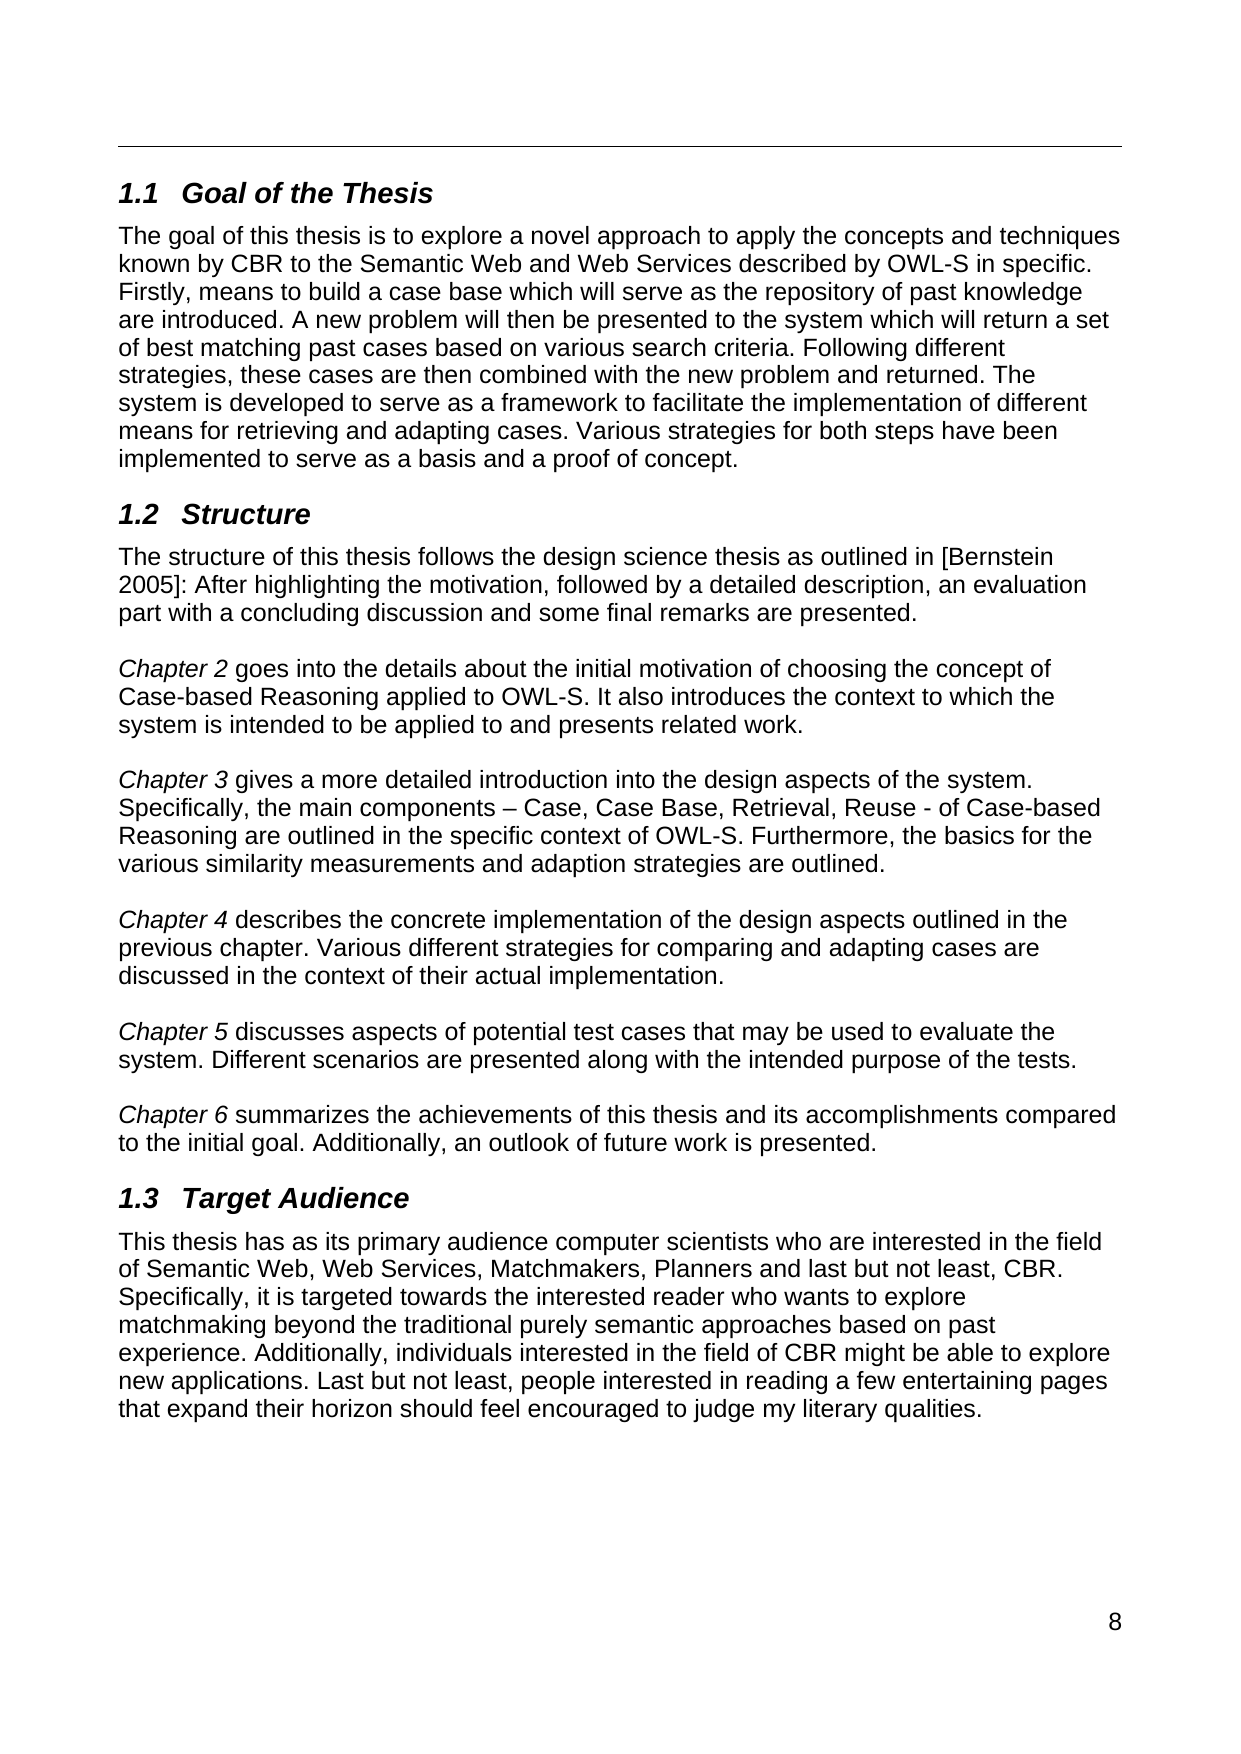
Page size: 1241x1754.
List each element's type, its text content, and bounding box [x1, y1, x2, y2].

subtitle Structure [118, 498, 1122, 531]
text Chapter 2 goes into the details about the initial motivation of choosing the concept of Case-based Reasoning applied to OWL-S. It also introduces the context to which the system is intended to be applied to and presents related work. [118, 655, 1122, 738]
text Chapter 6 summarizes the achievements of this thesis and its accomplishments compared to the initial goal. Additionally, an outlook of future work is presented. [118, 1101, 1122, 1157]
text The structure of this thesis follows the design science thesis as outlined in [Bernstein 2005]: After highlighting the motivation, followed by a detailed description, an evaluation part with a concluding discussion and some final remarks are presented. [118, 543, 1122, 627]
text Chapter 3 gives a more detailed introduction into the design aspects of the system. Specifically, the main components – Case, Case Base, Retrieval, Reuse - of Case-based Reasoning are outlined in the specific context of OWL-S. Furthermore, the basics for the various similarity measurements and adaption strategies are outlined. [118, 766, 1122, 878]
text Chapter 5 discusses aspects of potential test cases that may be used to evaluate the system. Different scenarios are presented along with the intended purpose of the tests. [118, 1018, 1122, 1073]
text This thesis has as its primary audience computer scientists who are interested in the field of Semantic Web, Web Services, Matchmakers, Planners and last but not least, CBR. Specifically, it is targeted towards the interested reader who wants to explore matchmaking beyond the traditional purely semantic approaches based on past experience. Additionally, individuals interested in the field of CBR might be able to explore new applications. Last but not least, people interested in reading a few entertaining pages that expand their horizon should feel encouraged to judge my literary qualities. [118, 1227, 1122, 1423]
subtitle Goal of the Thesis [118, 177, 1122, 209]
text Chapter 4 describes the concrete implementation of the design aspects outlined in the previous chapter. Various different strategies for comparing and adapting cases are discussed in the context of their actual implementation. [118, 906, 1122, 990]
text The goal of this thesis is to explore a novel approach to apply the concepts and techniques known by CBR to the Semantic Web and Web Services described by OWL-S in specific. Firstly, means to build a case base which will serve as the repository of past knowledge are introduced. A new problem will then be presented to the system which will return a set of best matching past cases based on various search criteria. Following different strategies, these cases are then combined with the new problem and returned. The system is developed to serve as a framework to facilitate the implementation of different means for retrieving and adapting cases. Various strategies for both steps have been implemented to serve as a basis and a proof of concept. [118, 222, 1122, 473]
subtitle Target Audience [118, 1182, 1122, 1215]
